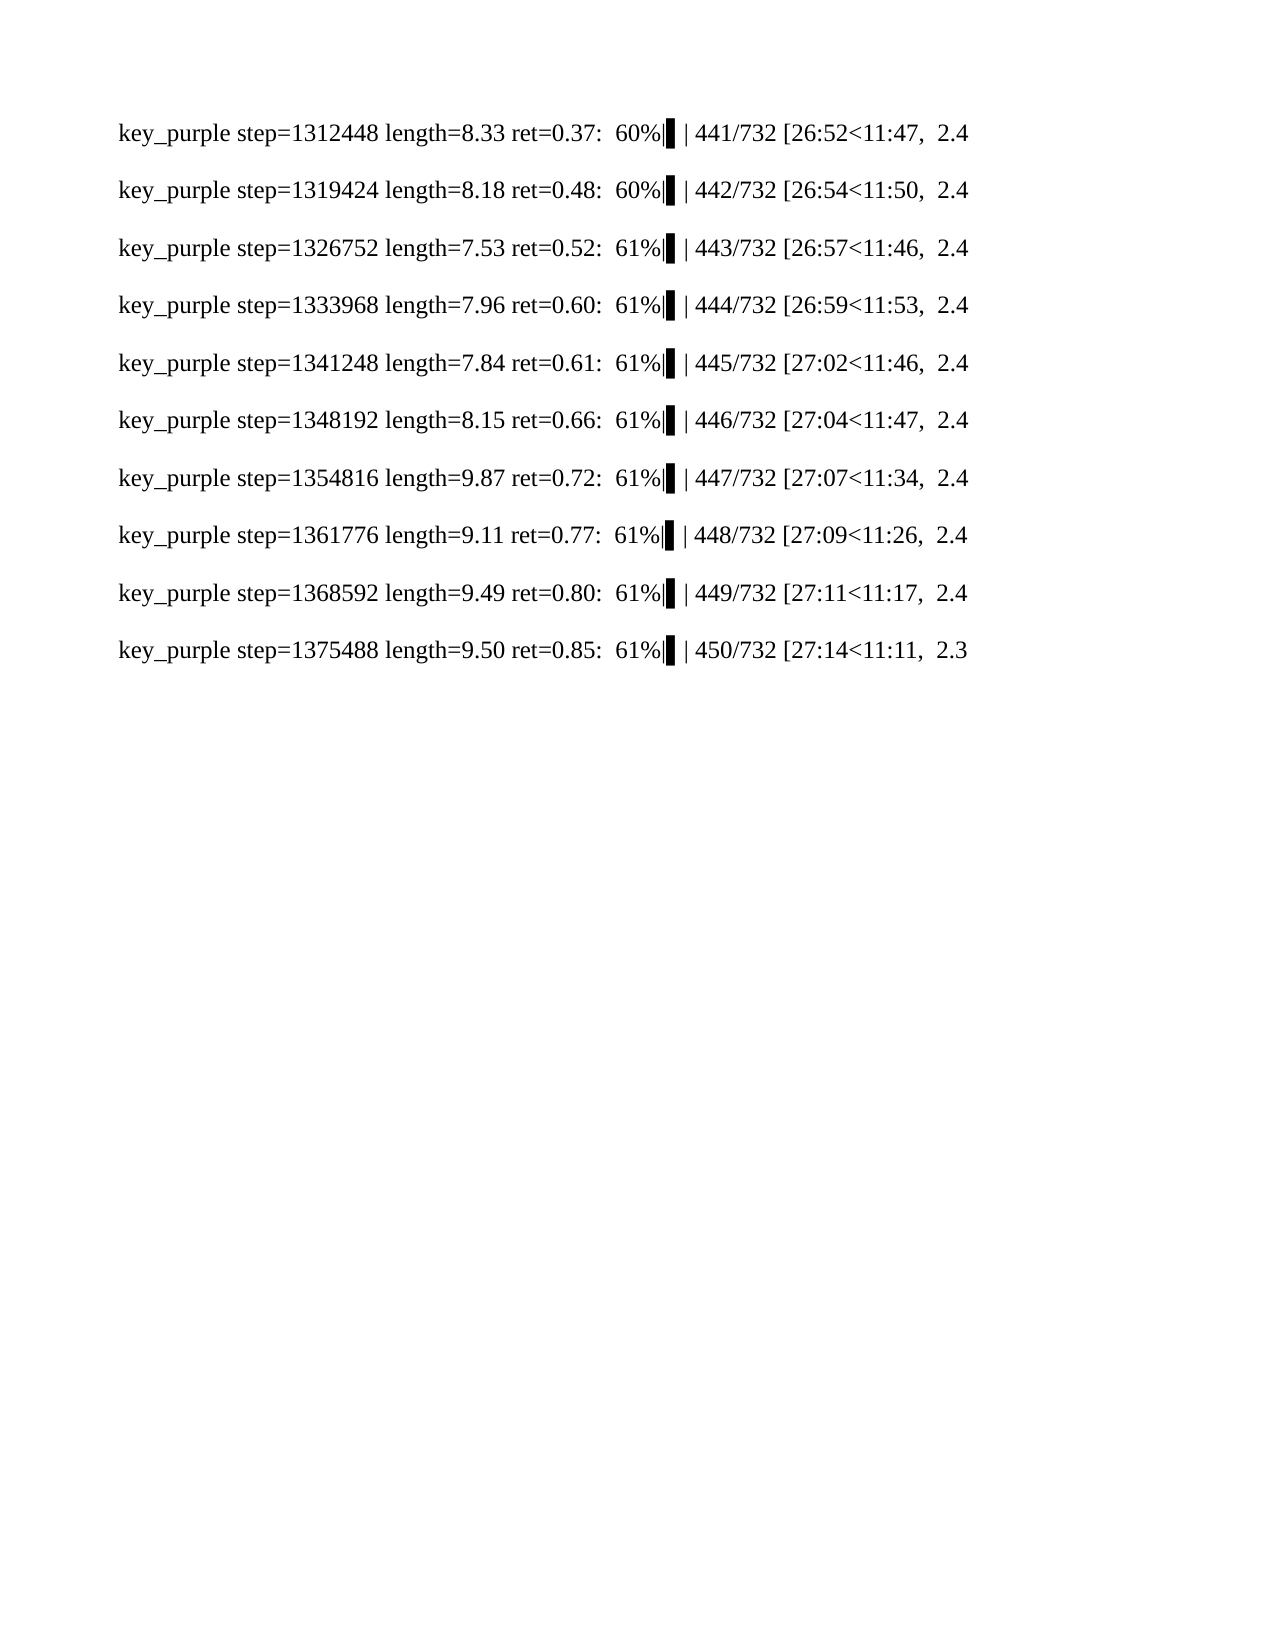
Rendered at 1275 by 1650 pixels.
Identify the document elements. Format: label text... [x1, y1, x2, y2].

text key_purple step=1361776 length=9.11 ret=0.77: 61%|▌| 448/732 [27:09<11:26, 2.4 [118, 521, 665, 549]
text key_purple step=1375488 length=9.50 ret=0.85: 61%|▌| 450/732 [27:14<11:11, 2.3 [675, 636, 1157, 664]
text key_purple step=1333968 length=7.96 ret=0.60: 61%|▌| 444/732 [26:59<11:53, 2.4 [675, 291, 1157, 319]
text key_purple step=1375488 length=9.50 ret=0.85: 61%|▌| 450/732 [27:14<11:11, 2.3 [118, 636, 666, 664]
text key_purple step=1348192 length=8.15 ret=0.66: 61%|▌| 446/732 [27:04<11:47, 2.4 [118, 406, 666, 434]
text key_purple step=1341248 length=7.84 ret=0.61: 61%|▌| 445/732 [27:02<11:46, 2.4 [118, 348, 666, 377]
text key_purple step=1368592 length=9.49 ret=0.80: 61%|▌| 449/732 [27:11<11:17, 2.4 [118, 578, 666, 607]
text key_purple step=1319424 length=8.18 ret=0.48: 60%|▌| 442/732 [26:54<11:50, 2.4 [675, 176, 1157, 204]
text key_purple step=1326752 length=7.53 ret=0.52: 61%|▌| 443/732 [26:57<11:46, 2.4 [118, 233, 666, 262]
text key_purple step=1361776 length=9.11 ret=0.77: 61%|▌| 448/732 [27:09<11:26, 2.4 [674, 521, 1157, 549]
text key_purple step=1326752 length=7.53 ret=0.52: 61%|▌| 443/732 [26:57<11:46, 2.4 [675, 233, 1157, 262]
text key_purple step=1312448 length=8.33 ret=0.37: 60%|▌| 441/732 [26:52<11:47, 2.4 [675, 118, 1157, 147]
text key_purple step=1312448 length=8.33 ret=0.37: 60%|▌| 441/732 [26:52<11:47, 2.4 [118, 118, 666, 147]
text key_purple step=1333968 length=7.96 ret=0.60: 61%|▌| 444/732 [26:59<11:53, 2.4 [118, 291, 666, 319]
text key_purple step=1348192 length=8.15 ret=0.66: 61%|▌| 446/732 [27:04<11:47, 2.4 [675, 406, 1157, 434]
text key_purple step=1354816 length=9.87 ret=0.72: 61%|▌| 447/732 [27:07<11:34, 2.4 [118, 463, 666, 492]
text key_purple step=1319424 length=8.18 ret=0.48: 60%|▌| 442/732 [26:54<11:50, 2.4 [118, 176, 666, 204]
text key_purple step=1354816 length=9.87 ret=0.72: 61%|▌| 447/732 [27:07<11:34, 2.4 [675, 463, 1157, 492]
text key_purple step=1368592 length=9.49 ret=0.80: 61%|▌| 449/732 [27:11<11:17, 2.4 [675, 578, 1157, 607]
text key_purple step=1341248 length=7.84 ret=0.61: 61%|▌| 445/732 [27:02<11:46, 2.4 [675, 348, 1157, 377]
